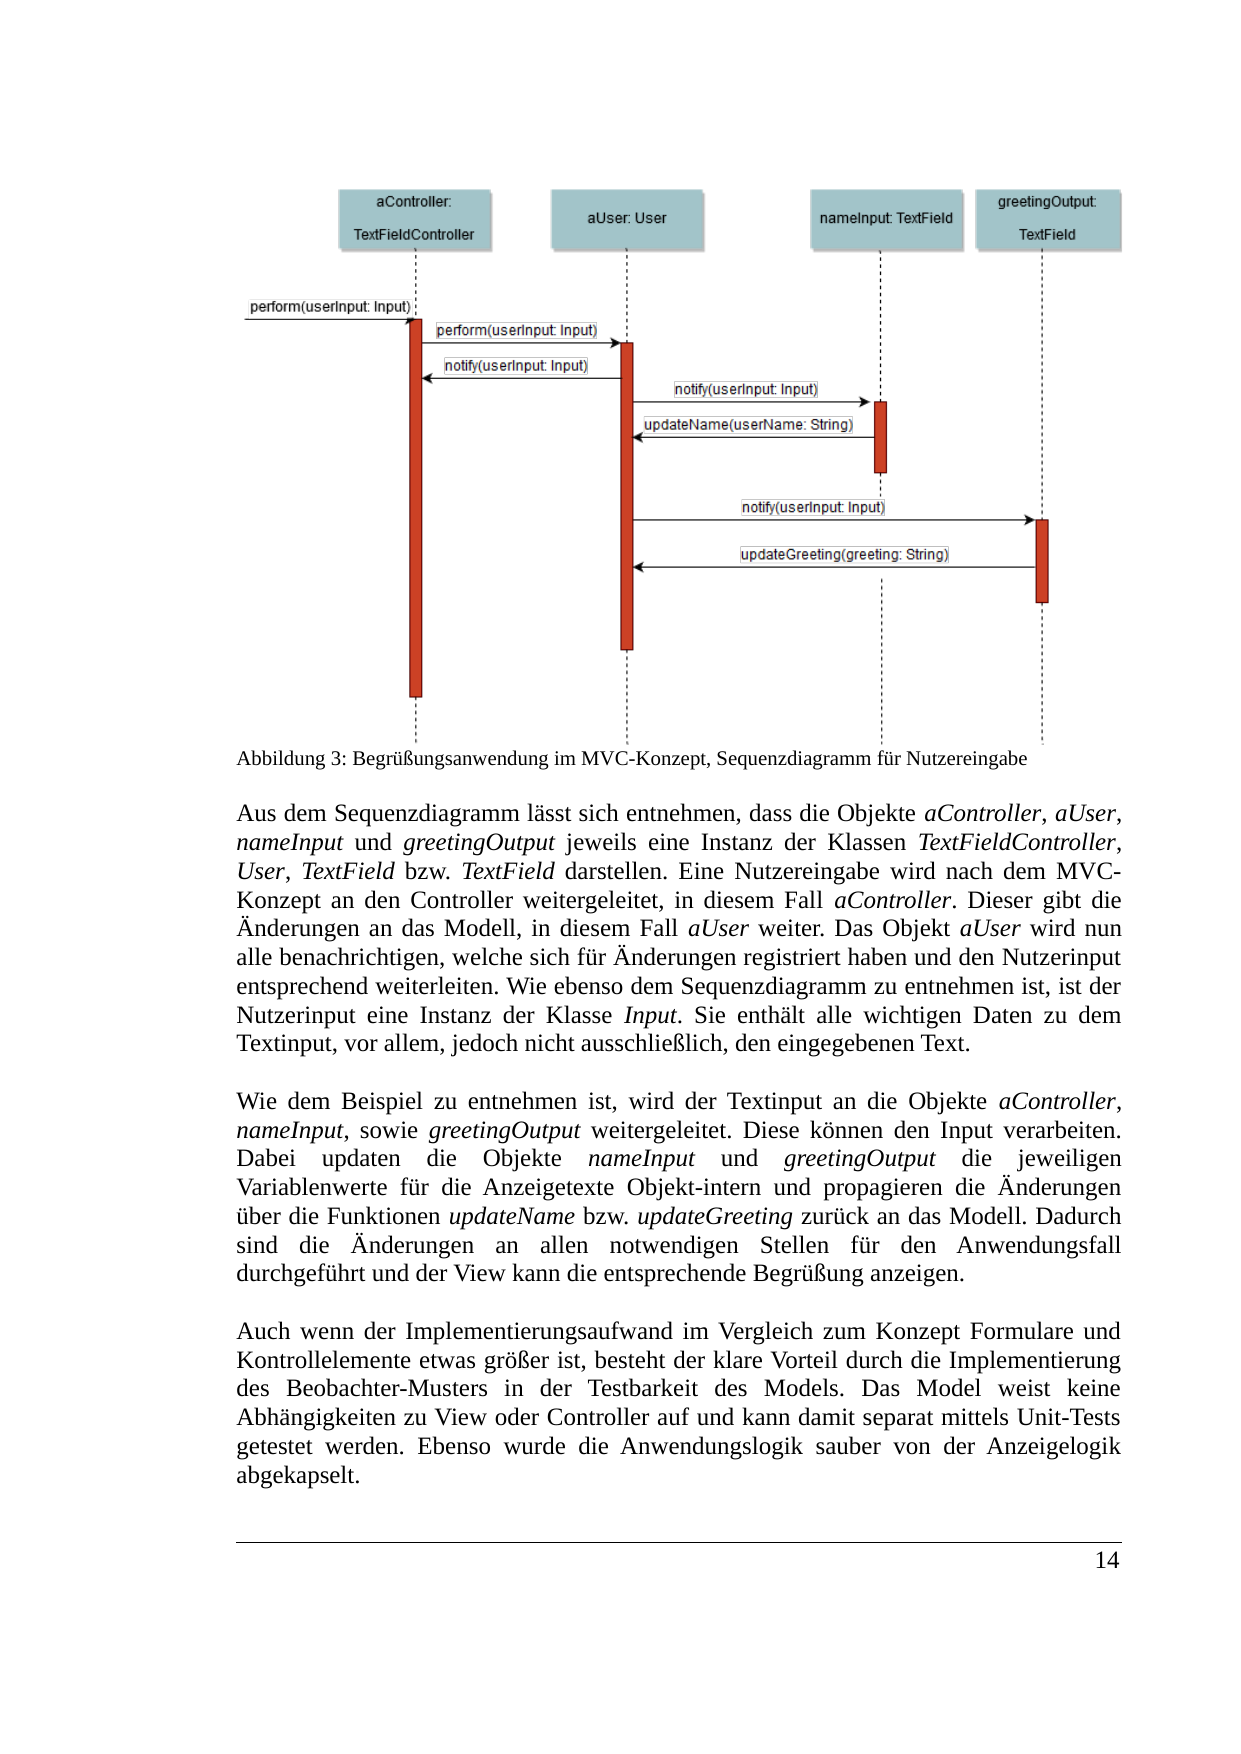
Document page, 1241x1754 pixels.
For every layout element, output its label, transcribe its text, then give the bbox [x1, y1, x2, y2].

text Wie dem Beispiel zu entnehmen ist, wird der Textinput an die Objekte aController, nameInput, sowie greetingOutput weitergeleitet. Diese können den Input verarbeiten. Dabei updaten die Objekte nameInput und greetingOutput die jeweiligen Variablenwerte für die Anzeigetexte Objekt-intern und propagieren die Änderungen über die Funktionen updateName bzw. updateGreeting zurück an das Modell. Dadurch sind die Änderungen an allen notwendigen Stellen für den Anwendungsfall durchgeführt und der View kann die entsprechende Begrüßung anzeigen. [236, 1086, 1122, 1287]
picture [236, 189, 1123, 746]
text Abbildung 3: Begrüßungsanwendung im MVC-Konzept, Sequenzdiagramm für Nutzereingabe [236, 746, 1122, 770]
text Aus dem Sequenzdiagramm lässt sich entnehmen, dass die Objekte aController, aUser, nameInput und greetingOutput jeweils eine Instanz der Klassen TextFieldController, User, TextField bzw. TextField darstellen. Eine Nutzereingabe wird nach dem MVC-Konzept an den Controller weitergeleitet, in diesem Fall aController. Dieser gibt die Änderungen an das Modell, in diesem Fall aUser weiter. Das Objekt aUser wird nun alle benachrichtigen, welche sich für Änderungen registriert haben und den Nutzerinput entsprechend weiterleiten. Wie ebenso dem Sequenzdiagramm zu entnehmen ist, ist der Nutzerinput eine Instanz der Klasse Input. Sie enthält alle wichtigen Daten zu dem Textinput, vor allem, jedoch nicht ausschließlich, den eingegebenen Text. [236, 798, 1122, 1057]
text Auch wenn der Implementierungsaufwand im Vergleich zum Konzept Formulare und Kontrollelemente etwas größer ist, besteht der klare Vorteil durch die Implementierung des Beobachter-Musters in der Testbarkeit des Models. Das Model weist keine Abhängigkeiten zu View oder Controller auf und kann damit separat mittels Unit-Tests getestet werden. Ebenso wurde die Anwendungslogik sauber von der Anzeigelogik abgekapselt. [236, 1316, 1122, 1488]
